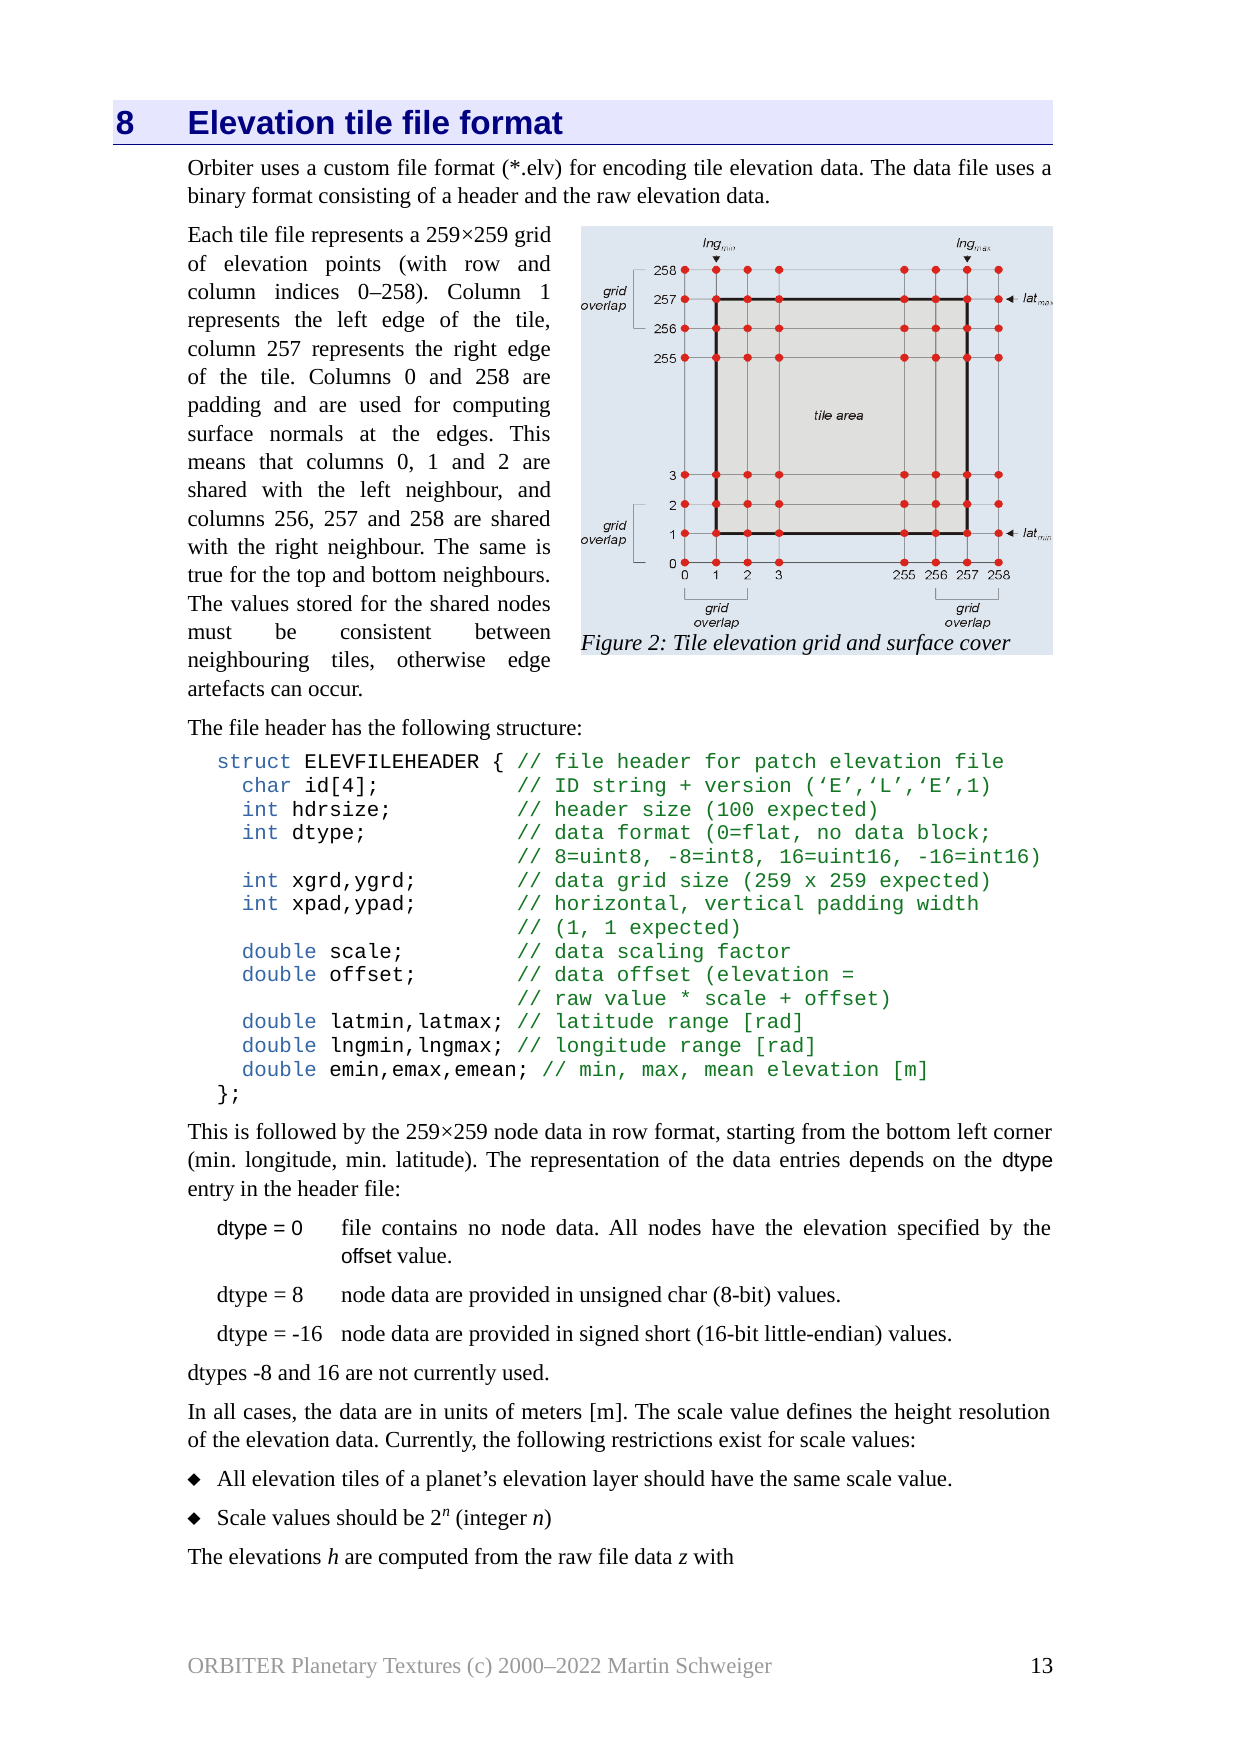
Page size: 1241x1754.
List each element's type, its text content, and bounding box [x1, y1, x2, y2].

text int dtype; // data format (0=flat, no data block; [217, 822, 1053, 846]
text dtypes -8 and 16 are not currently used. [187, 1358, 1053, 1386]
text In all cases, the data are in units of meters [m]. The scale value defines the height resolution of the elevation data. Currently, the following restrictions exist for scale values: [187, 1397, 1053, 1453]
list Scale values should be 2n (integer n) [187, 1503, 1053, 1531]
text // 8=uint8, -8=int8, 16=uint16, -16=int16) [217, 846, 1053, 870]
text double lngmin,lngmax; // longitude range [rad] [217, 1035, 1053, 1059]
text }; [217, 1082, 1053, 1106]
text The file header has the following structure: [187, 712, 1053, 741]
text dtype = 0 file contains no node data. All nodes have the elevation specified by the offset value. [217, 1212, 1053, 1269]
text Orbiter uses a custom file format (*.elv) for encoding tile elevation data. The data file uses a binary format consisting of a header and the raw elevation data. [187, 153, 1053, 209]
text int xgrd,ygrd; // data grid size (259 x 259 expected) [217, 870, 1053, 893]
text dtype = 8 node data are provided in unsigned char (8-bit) values. [217, 1280, 1053, 1308]
list All elevation tiles of a planet’s elevation layer should have the same scale value. [187, 1464, 1053, 1492]
text double latmin,latmax; // latitude range [rad] [217, 1012, 1053, 1035]
text The elevations h are computed from the raw file data z with [187, 1542, 1053, 1570]
text struct ELEVFILEHEADER { // file header for patch elevation file [217, 751, 1053, 775]
text Figure 2: Tile elevation grid and surface cover [581, 629, 1053, 655]
picture [580, 238, 1053, 629]
text int xpad,ypad; // horizontal, vertical padding width [217, 893, 1053, 917]
text int hdrsize; // header size (100 expected) [217, 799, 1053, 822]
text dtype = -16 node data are provided in signed short (16-bit little-endian) values. [217, 1319, 1053, 1347]
text double scale; // data scaling factor [217, 941, 1053, 964]
text double emin,emax,emean; // min, max, mean elevation [m] [217, 1059, 1053, 1082]
text // (1, 1 expected) [217, 917, 1053, 941]
text Each tile file represents a 259×259 grid of elevation points (with row and column indices 0–258). Column 1 represents the left edge of the tile, column 257 represents the right edge of the tile. Columns 0 and 258 are padding and are used for computing surface normals at the edges. This means that columns 0, 1 and 2 are shared with the left neighbour, and columns 256, 257 and 258 are shared with the right neighbour. The same is true for the top and bottom neighbours. The values stored for the shared nodes must be consistent between neighbouring tiles, otherwise edge artefacts can occur. [187, 220, 1053, 702]
text char id[4]; // ID string + version (‘E’,‘L’,‘E’,1) [217, 775, 1053, 799]
text double offset; // data offset (elevation = [217, 964, 1053, 988]
subtitle Elevation tile file format [113, 100, 1053, 144]
text // raw value * scale + offset) [217, 988, 1053, 1012]
text This is followed by the 259×259 node data in row format, starting from the bottom left corner (min. longitude, min. latitude). The representation of the data entries depends on the dtype entry in the header file: [187, 1117, 1053, 1202]
